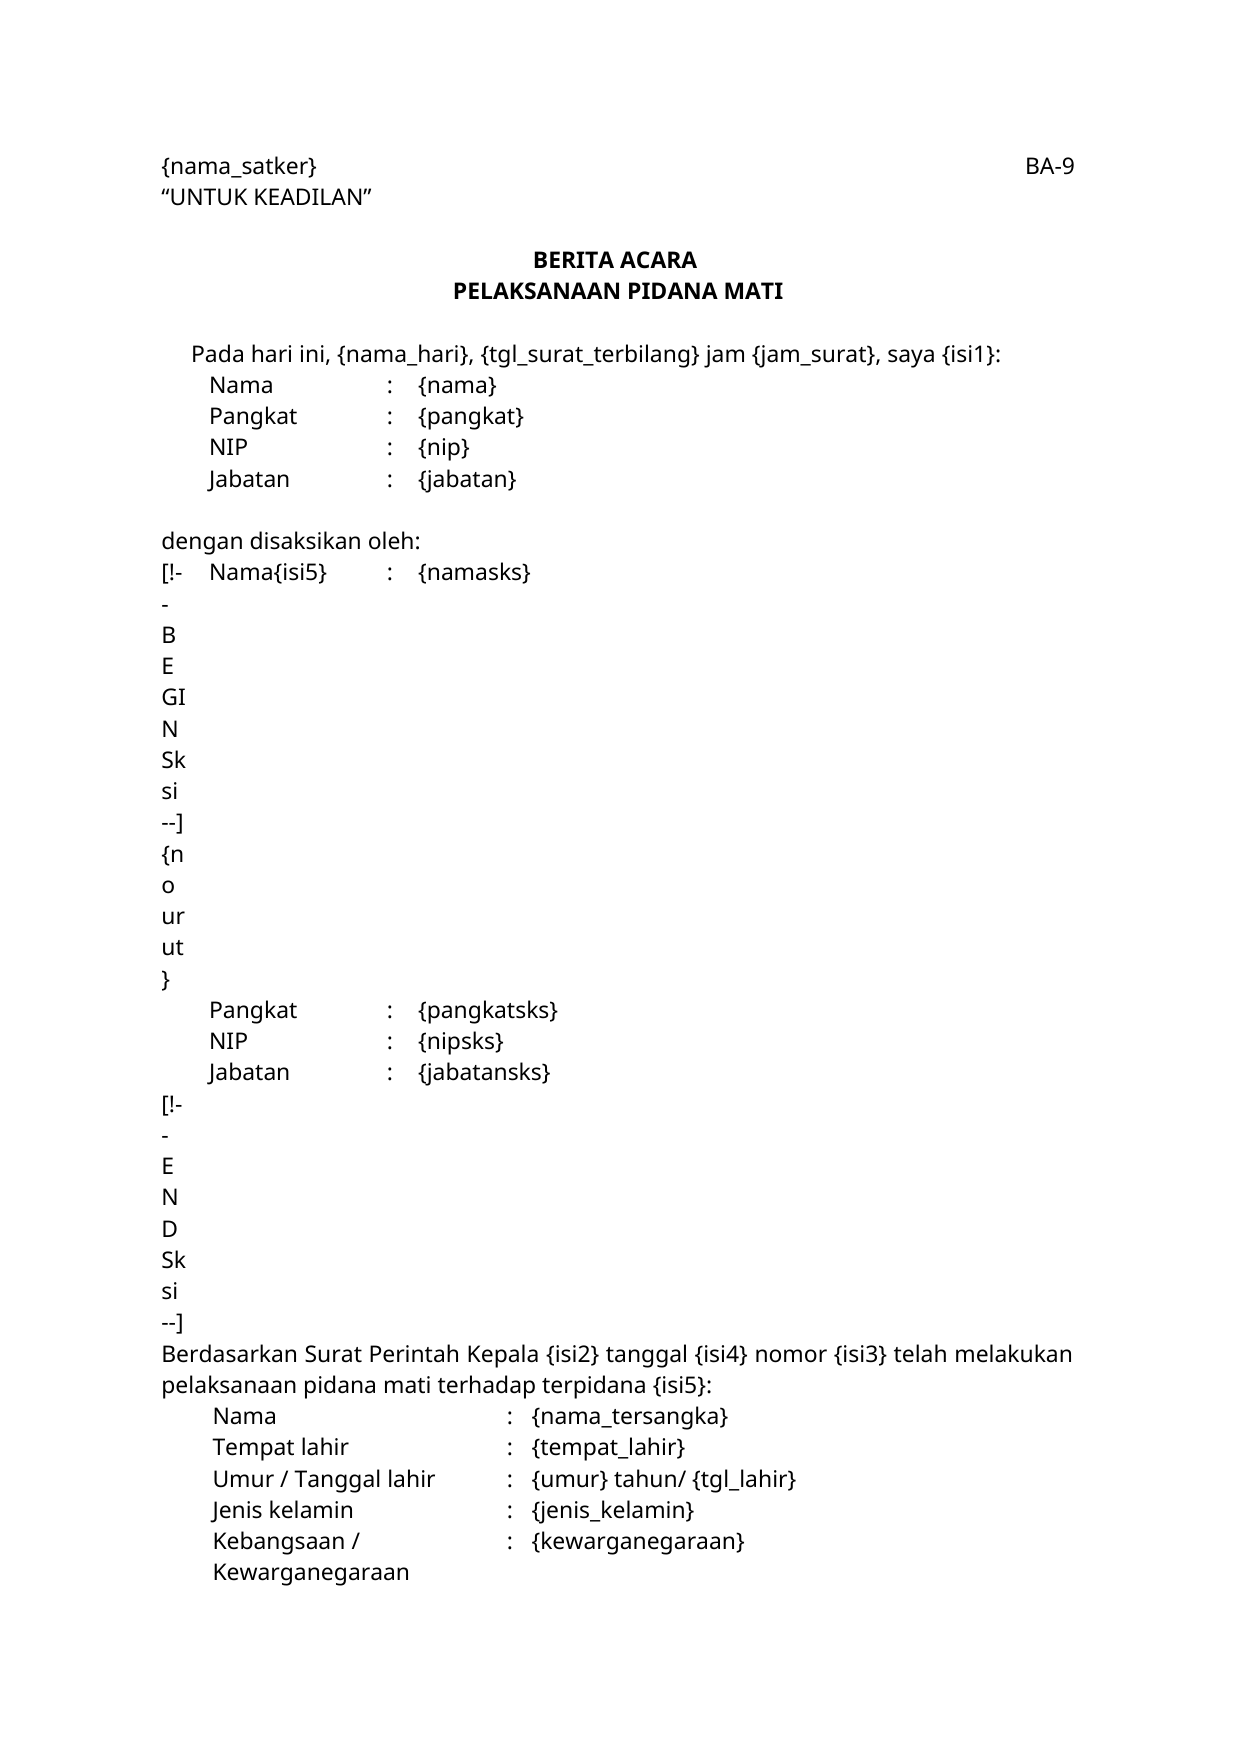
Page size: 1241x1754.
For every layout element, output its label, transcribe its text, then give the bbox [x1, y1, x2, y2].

table_cell : [375, 369, 407, 400]
table_cell [!-- BEGIN Sksi --]{nourut} [150, 556, 198, 994]
table_cell [150, 463, 198, 494]
table_cell : [375, 400, 407, 431]
table_cell Pangkat [198, 400, 375, 431]
table_cell {tempat_lahir} [520, 1431, 1086, 1462]
table_cell [150, 1431, 201, 1462]
table_cell : [375, 1056, 407, 1087]
table_cell [150, 1463, 201, 1494]
table_cell : [495, 1494, 520, 1525]
table_cell {nama_tersangka} [520, 1400, 1086, 1431]
table_cell {kewarganegaraan} [520, 1525, 1086, 1587]
table_cell [407, 1088, 1086, 1337]
table_cell [150, 1494, 201, 1525]
table_cell : [375, 463, 407, 494]
table_cell : [495, 1463, 520, 1494]
table_cell Nama [201, 1400, 495, 1431]
table_cell : [375, 994, 407, 1025]
table_cell [375, 1088, 407, 1337]
table_cell BERITA ACARA PELAKSANAAN PIDANA MATI [150, 213, 1086, 337]
table_cell {pangkatsks} [407, 994, 1086, 1025]
table_cell NIP [198, 431, 375, 462]
table_cell : [375, 1025, 407, 1056]
table_cell [150, 1525, 201, 1587]
table_cell : [375, 556, 407, 994]
table_cell [150, 400, 198, 431]
table_cell Umur / Tanggal lahir [201, 1463, 495, 1494]
table_cell {jabatansks} [407, 1056, 1086, 1087]
table_cell {nip} [407, 431, 1086, 462]
table_cell [150, 369, 198, 400]
table_cell [150, 1025, 198, 1056]
table_cell [150, 994, 198, 1025]
table_cell {nama} [407, 369, 1086, 400]
table_cell [150, 1056, 198, 1087]
table_cell : [375, 431, 407, 462]
table_cell Pangkat [198, 994, 375, 1025]
table_cell [198, 1088, 375, 1337]
table_cell [150, 1400, 201, 1431]
table_cell dengan disaksikan oleh: [150, 494, 1086, 556]
table_cell : [495, 1400, 520, 1431]
table_cell {umur} tahun/ {tgl_lahir} [520, 1463, 1086, 1494]
table_cell Jabatan [198, 463, 375, 494]
table_cell Kebangsaan / Kewarganegaraan [201, 1525, 495, 1587]
table_cell {jabatan} [407, 463, 1086, 494]
table_cell Nama [198, 369, 375, 400]
table_cell {jenis_kelamin} [520, 1494, 1086, 1525]
table_header BA-9 [912, 150, 1086, 212]
table_cell Tempat lahir [201, 1431, 495, 1462]
table_cell {namasks} [407, 556, 1086, 994]
table_cell Jabatan [198, 1056, 375, 1087]
table_cell Nama{isi5} [198, 556, 375, 994]
table_cell NIP [198, 1025, 375, 1056]
table_header {nama_satker} “UNTUK KEADILAN” [150, 150, 912, 212]
table_cell : [495, 1525, 520, 1587]
table_cell {pangkat} [407, 400, 1086, 431]
table_cell [150, 431, 198, 462]
table_cell Jenis kelamin [201, 1494, 495, 1525]
table_cell Berdasarkan Surat Perintah Kepala {isi2} tanggal {isi4} nomor {isi3} telah melakukan pelaksanaan pidana mati terhadap terpidana {isi5}: [150, 1338, 1086, 1400]
table_cell Pada hari ini, {nama_hari}, {tgl_surat_terbilang} jam {jam_surat}, saya {isi1}: [150, 338, 1086, 369]
table_cell [!-- END Sksi --] [150, 1088, 198, 1337]
table_cell {nipsks} [407, 1025, 1086, 1056]
table_cell : [495, 1431, 520, 1462]
